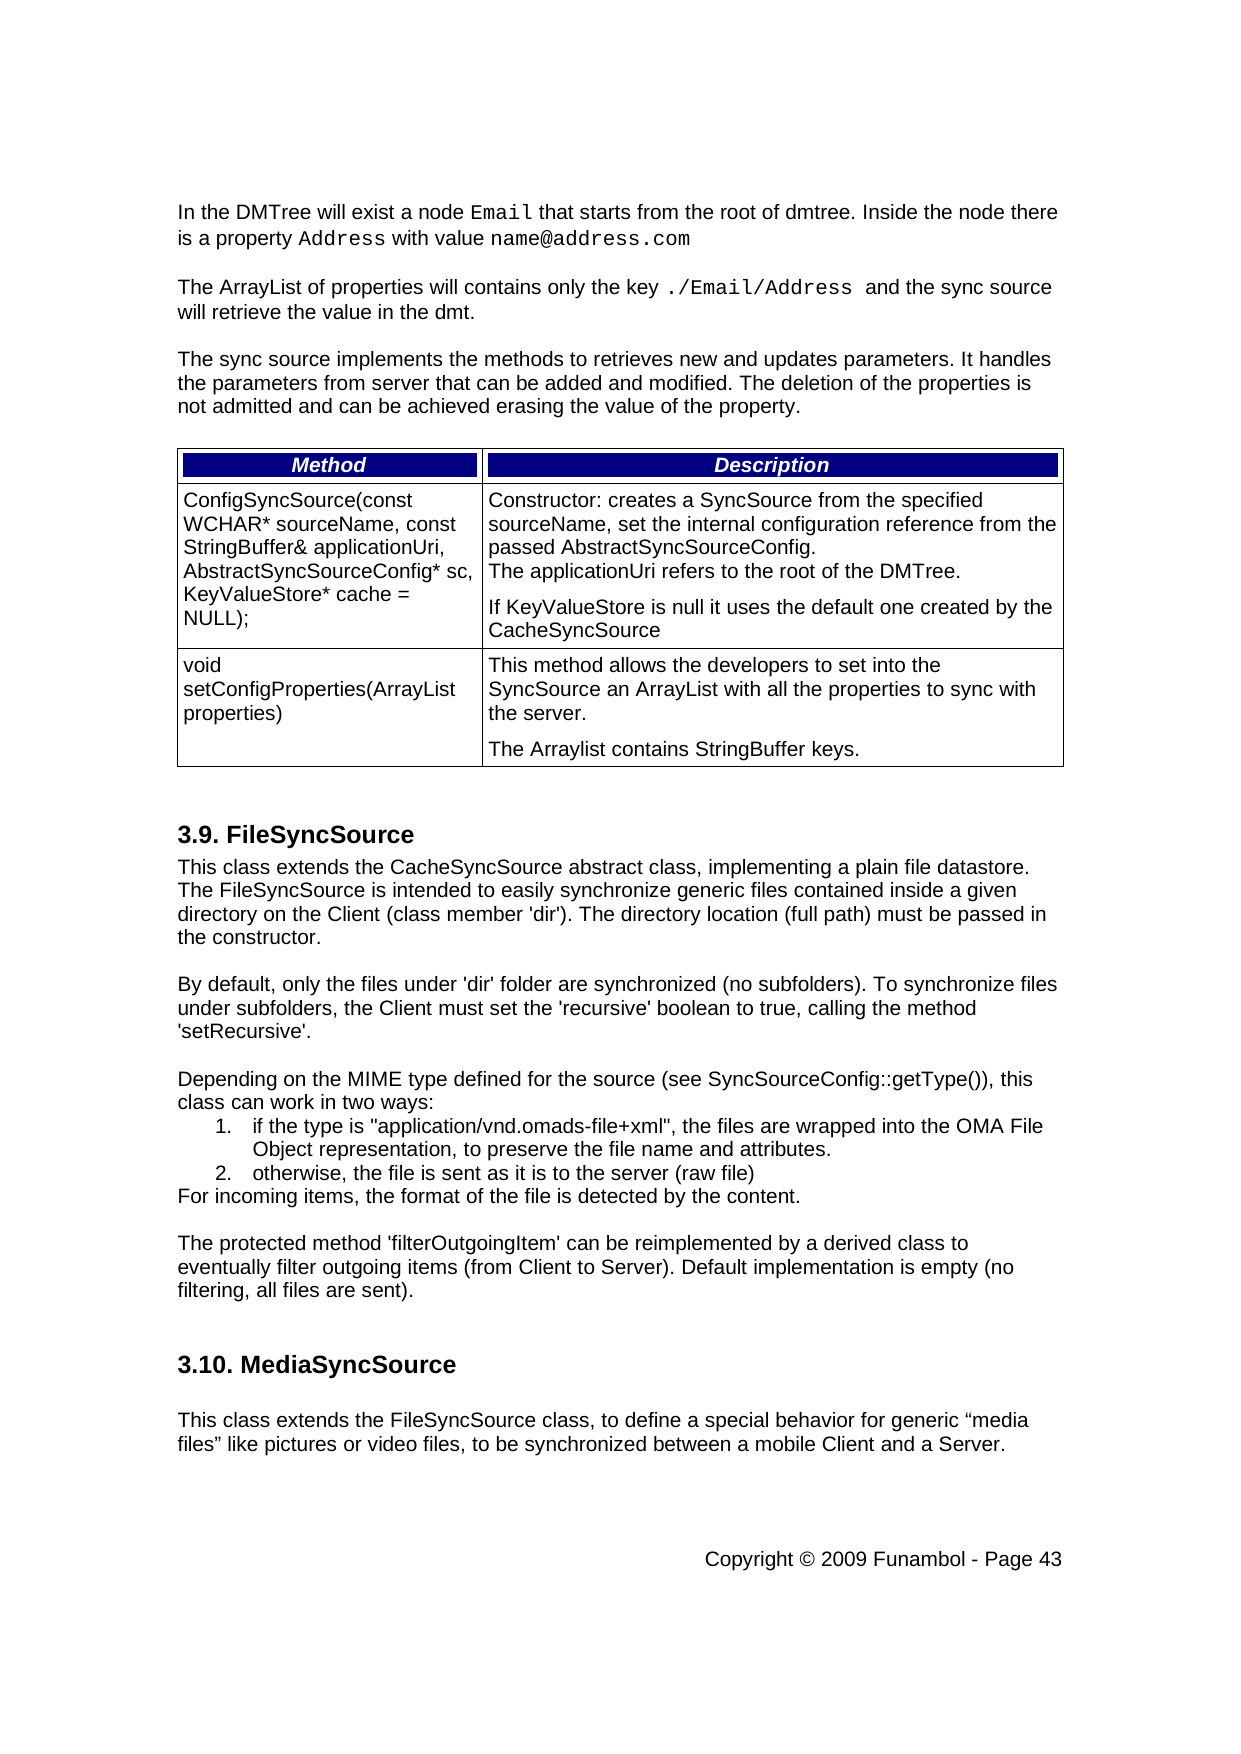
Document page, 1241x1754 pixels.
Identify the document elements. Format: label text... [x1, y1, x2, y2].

table_cell This method allows the developers to set into the SyncSource an ArrayList with all the properties to sync with the server. The Arraylist contains StringBuffer keys. [483, 649, 1063, 766]
text This class extends the FileSyncSource class, to define a special behavior for generic “media files” like pictures or video files, to be synchronized between a mobile Client and a Server. [177, 1409, 1063, 1456]
text The ArrayList of properties will contains only the key ./Email/Address and the sync source will retrieve the value in the dmt. [177, 275, 1063, 324]
subtitle FileSyncSource [177, 821, 1063, 849]
subtitle MediaSyncSource [177, 1351, 1063, 1379]
table_cell ConfigSyncSource(const WCHAR* sourceName, const StringBuffer& applicationUri, AbstractSyncSourceConfig* sc, KeyValueStore* cache = NULL); [178, 484, 482, 648]
table_header Description [483, 449, 1063, 483]
text By default, only the files under 'dir' folder are synchronized (no subfolders). To synchronize files under subfolders, the Client must set the 'recursive' boolean to true, calling the method 'setRecursive'. [177, 973, 1063, 1043]
text In the DMTree will exist a node Email that starts from the root of dmtree. Inside the node there is a property Address with value name@address.com [177, 201, 1063, 252]
list otherwise, the file is sent as it is to the server (raw file) [215, 1161, 1063, 1185]
text The sync source implements the methods to retrieves new and updates parameters. It handles the parameters from server that can be added and modified. The deletion of the properties is not admitted and can be achieved erasing the value of the property. [177, 348, 1063, 418]
text This class extends the CacheSyncSource abstract class, implementing a plain file datastore. The FileSyncSource is intended to easily synchronize generic files contained inside a given directory on the Client (class member 'dir'). The directory location (full path) must be passed in the constructor. [177, 855, 1063, 949]
table_cell Constructor: creates a SyncSource from the specified sourceName, set the internal configuration reference from the passed AbstractSyncSourceConfig. The applicationUri refers to the root of the DMTree. If KeyValueStore is null it uses the default one created by the CacheSyncSource [483, 484, 1063, 648]
text For incoming items, the format of the file is detected by the content. [177, 1185, 1063, 1208]
text Depending on the MIME type defined for the source (see SyncSourceConfig::getType()), this class can work in two ways: [177, 1067, 1063, 1114]
text The protected method 'filterOutgoingItem' can be reimplemented by a derived class to eventually filter outgoing items (from Client to Server). Default implementation is empty (no filtering, all files are sent). [177, 1232, 1063, 1302]
list if the type is "application/vnd.omads-file+xml", the files are wrapped into the OMA File Object representation, to preserve the file name and attributes. [215, 1114, 1063, 1161]
table_cell void setConfigProperties(ArrayList properties) [178, 649, 482, 766]
table_header Method [178, 449, 482, 483]
